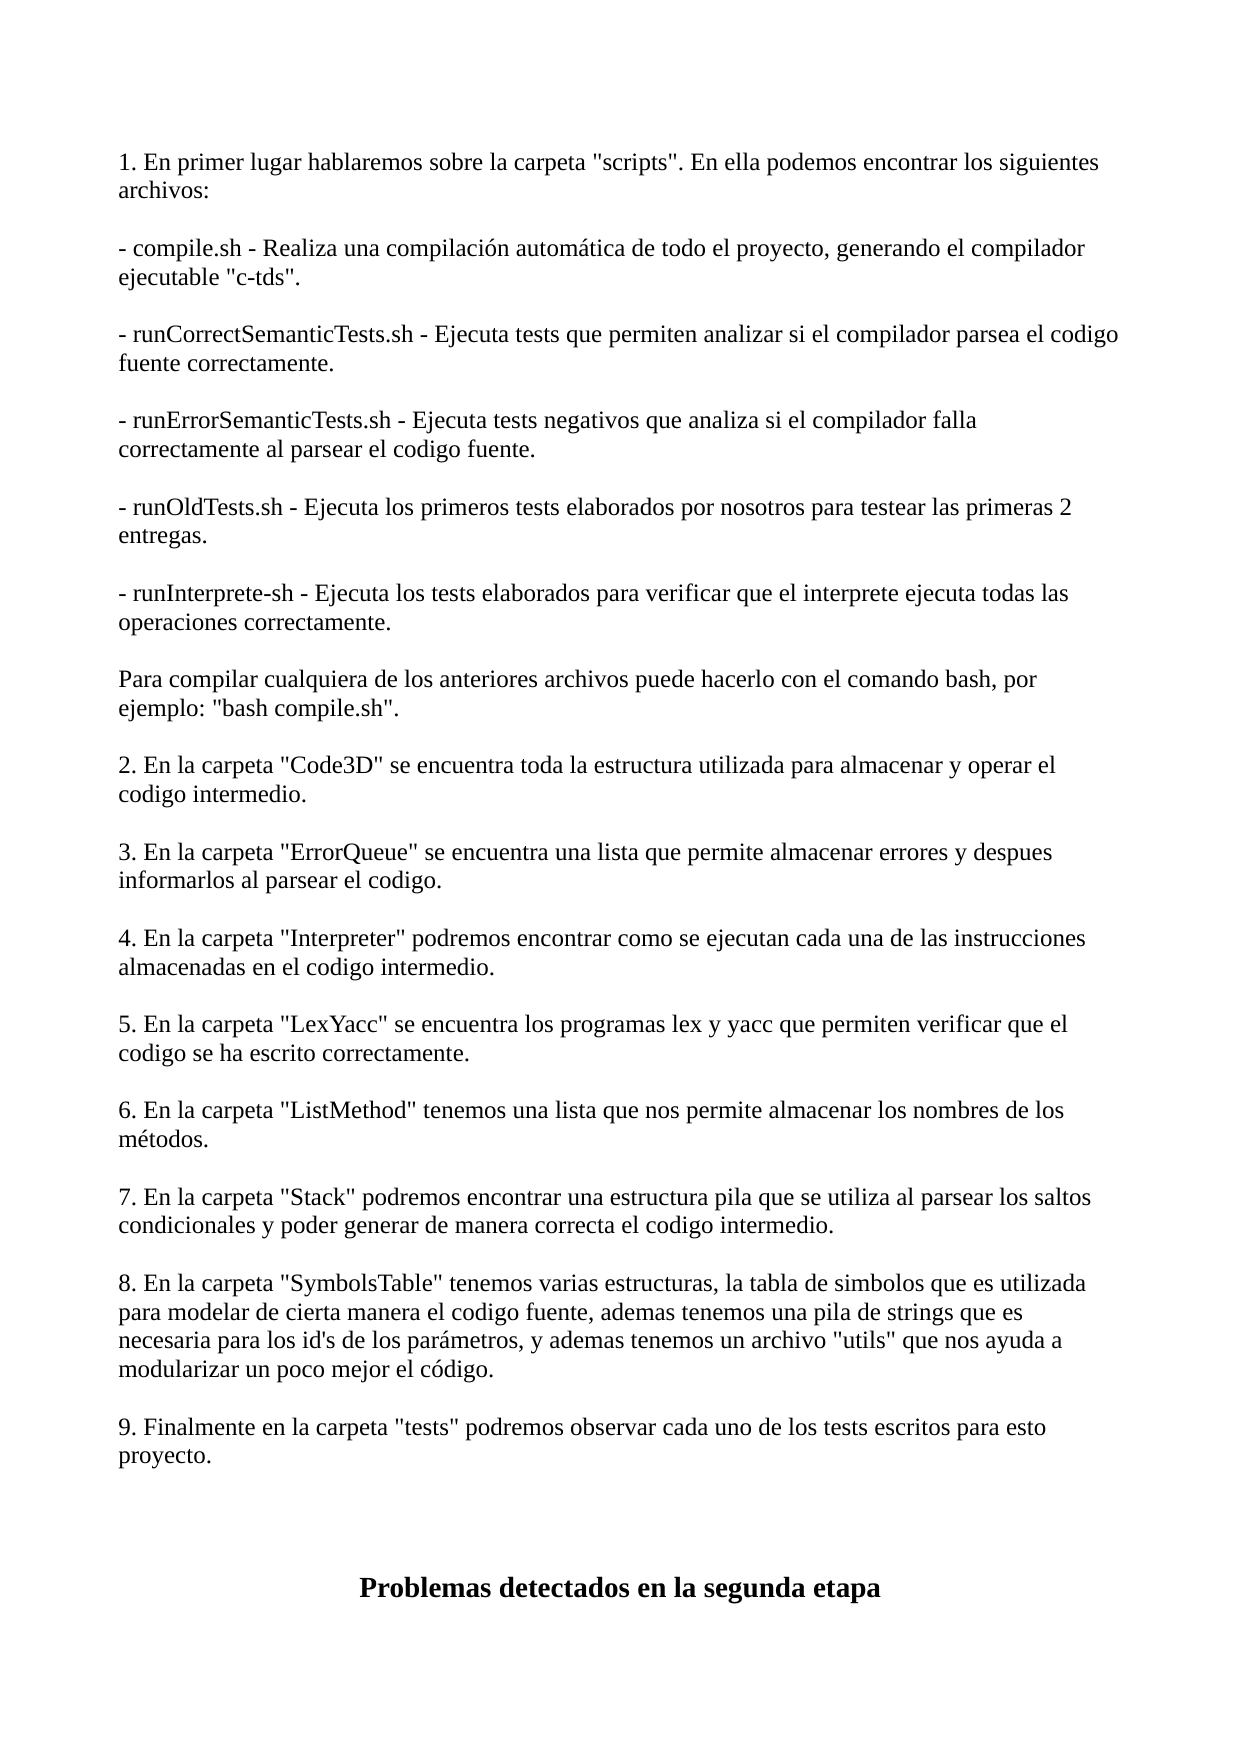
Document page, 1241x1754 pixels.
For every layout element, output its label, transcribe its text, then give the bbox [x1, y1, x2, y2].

text 2. En la carpeta "Code3D" se encuentra toda la estructura utilizada para almacenar y operar el codigo intermedio. [118, 751, 1122, 808]
text 6. En la carpeta "ListMethod" tenemos una lista que nos permite almacenar los nombres de los métodos. [118, 1096, 1122, 1153]
text Para compilar cualquiera de los anteriores archivos puede hacerlo con el comando bash, por ejemplo: "bash compile.sh". [118, 664, 1122, 722]
text - runInterprete-sh - Ejecuta los tests elaborados para verificar que el interprete ejecuta todas las operaciones correctamente. [118, 578, 1122, 636]
text - runOldTests.sh - Ejecuta los primeros tests elaborados por nosotros para testear las primeras 2 entregas. [118, 492, 1122, 549]
text 8. En la carpeta "SymbolsTable" tenemos varias estructuras, la tabla de simbolos que es utilizada para modelar de cierta manera el codigo fuente, ademas tenemos una pila de strings que es necesaria para los id's de los parámetros, y ademas tenemos un archivo "utils" que nos ayuda a modularizar un poco mejor el código. [118, 1268, 1122, 1383]
text 9. Finalmente en la carpeta "tests" podremos observar cada uno de los tests escritos para esto proyecto. [118, 1412, 1122, 1469]
text 1. En primer lugar hablaremos sobre la carpeta "scripts". En ella podemos encontrar los siguientes archivos: [118, 147, 1122, 204]
text - runErrorSemanticTests.sh - Ejecuta tests negativos que analiza si el compilador falla correctamente al parsear el codigo fuente. [118, 406, 1122, 463]
text 5. En la carpeta "LexYacc" se encuentra los programas lex y yacc que permiten verificar que el codigo se ha escrito correctamente. [118, 1009, 1122, 1067]
text 7. En la carpeta "Stack" podremos encontrar una estructura pila que se utiliza al parsear los saltos condicionales y poder generar de manera correcta el codigo intermedio. [118, 1182, 1122, 1239]
text - runCorrectSemanticTests.sh - Ejecuta tests que permiten analizar si el compilador parsea el codigo fuente correctamente. [118, 319, 1122, 377]
text 3. En la carpeta "ErrorQueue" se encuentra una lista que permite almacenar errores y despues informarlos al parsear el codigo. [118, 837, 1122, 894]
text Problemas detectados en la segunda etapa [118, 1570, 1122, 1603]
text 4. En la carpeta "Interpreter" podremos encontrar como se ejecutan cada una de las instrucciones almacenadas en el codigo intermedio. [118, 923, 1122, 981]
text - compile.sh - Realiza una compilación automática de todo el proyecto, generando el compilador ejecutable "c-tds". [118, 233, 1122, 291]
